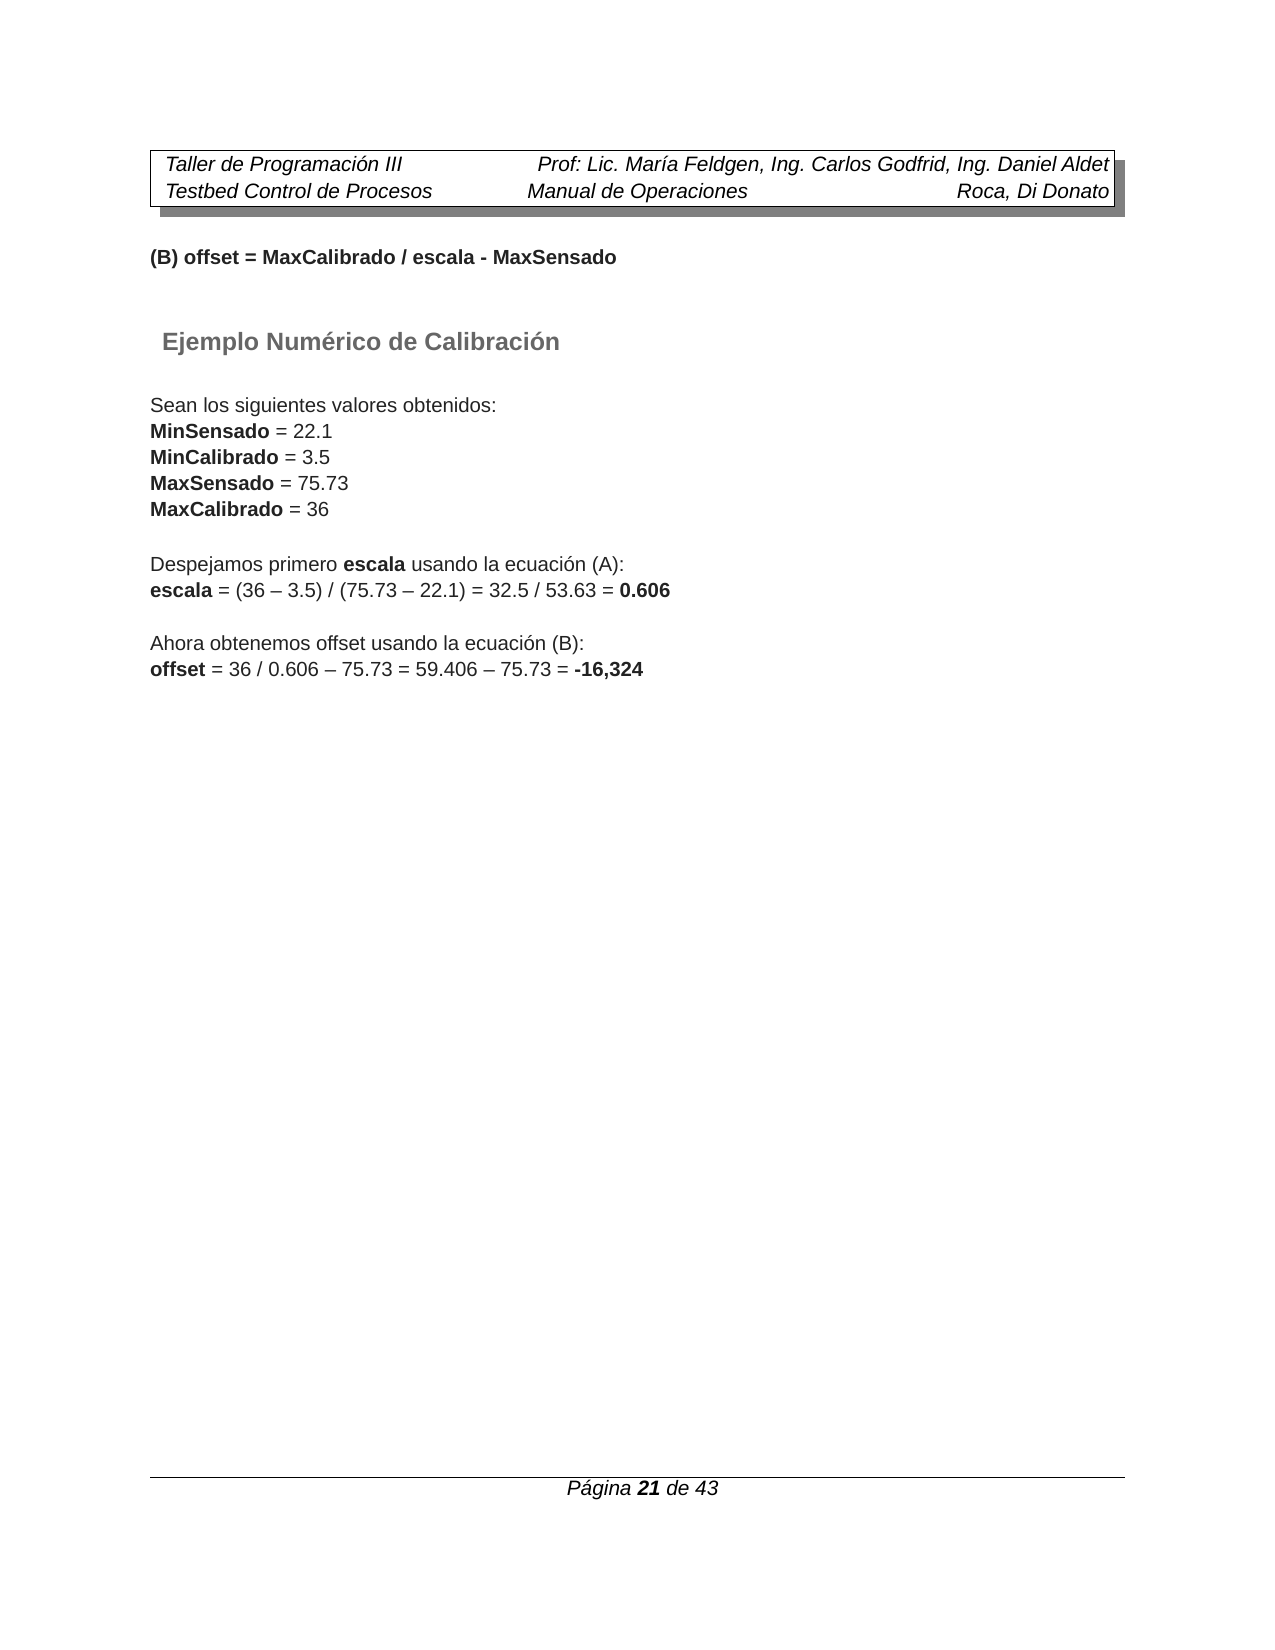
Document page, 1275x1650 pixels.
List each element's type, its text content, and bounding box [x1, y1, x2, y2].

text Sean los siguientes valores obtenidos: [150, 394, 1125, 416]
text MaxSensado = 75.73 [150, 472, 1125, 494]
text Despejamos primero escala usando la ecuación (A): [150, 553, 1125, 576]
text MinSensado = 22.1 [150, 420, 1125, 442]
text MinCalibrado = 3.5 [150, 446, 1125, 468]
text (B) offset = MaxCalibrado / escala - MaxSensado [150, 246, 1125, 269]
text offset = 36 / 0.606 – 75.73 = 59.406 – 75.73 = -16,324 [150, 657, 1125, 680]
text Ahora obtenemos offset usando la ecuación (B): [150, 631, 1125, 654]
text MaxCalibrado = 36 [150, 498, 1125, 521]
text escala = (36 – 3.5) / (75.73 – 22.1) = 32.5 / 53.63 = 0.606 [150, 579, 1125, 602]
subtitle Ejemplo Numérico de Calibración [150, 327, 1125, 355]
